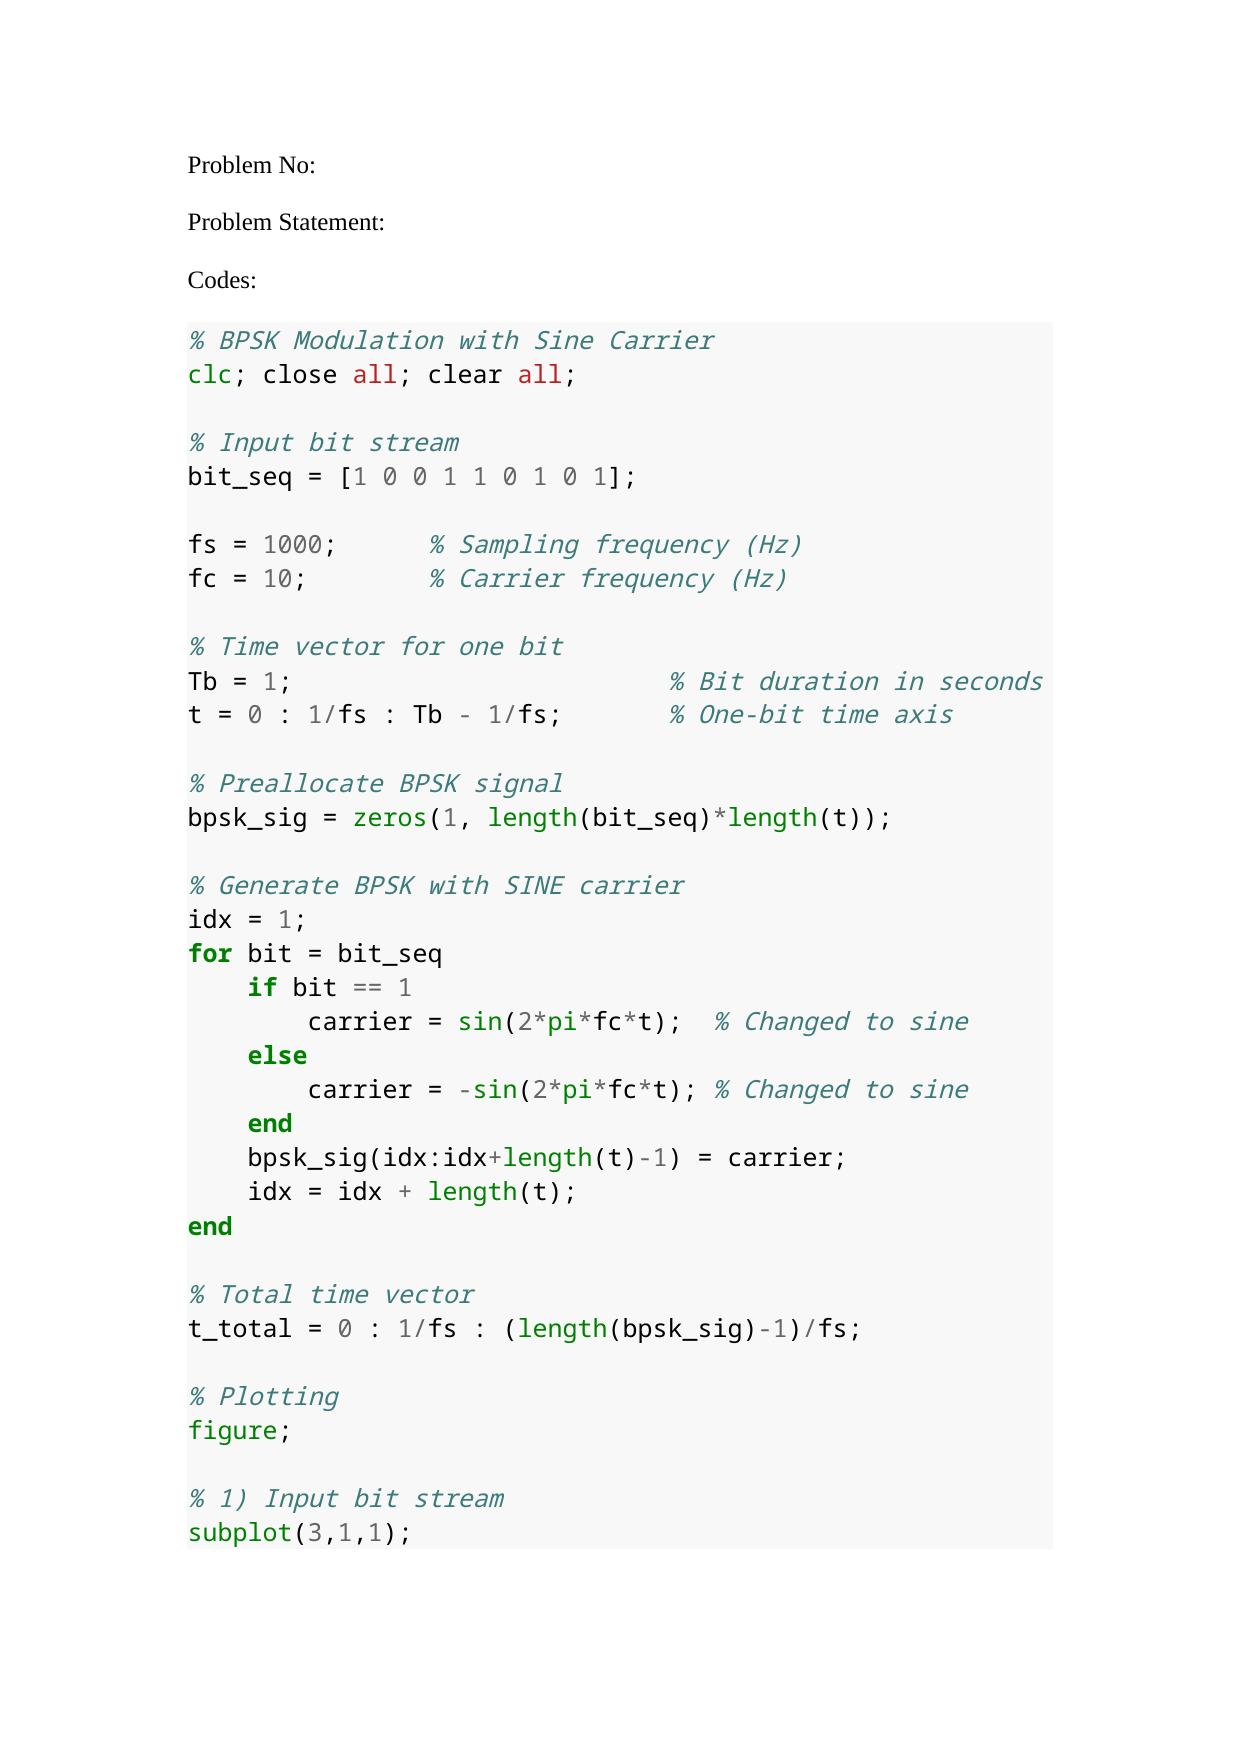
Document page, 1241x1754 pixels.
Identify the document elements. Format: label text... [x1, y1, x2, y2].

text % Generate BPSK with SINE carrier [187, 867, 1053, 902]
text clc; close all; clear all; [187, 357, 1053, 391]
text % Preallocate BPSK signal [187, 765, 1053, 799]
text t_total = 0 : 1/fs : (length(bpsk_sig)-1)/fs; [187, 1310, 1053, 1344]
text idx = 1; [187, 902, 1053, 936]
text figure; [187, 1412, 1053, 1447]
text bit_seq = [1 0 0 1 1 0 1 0 1]; [187, 459, 1053, 493]
text for bit = bit_seq [187, 936, 1053, 970]
text % Plotting [187, 1378, 1053, 1412]
text carrier = sin(2*pi*fc*t); % Changed to sine [187, 1004, 1053, 1038]
text if bit == 1 [187, 970, 1053, 1004]
text Problem Statement: Codes: [187, 207, 1053, 294]
text carrier = -sin(2*pi*fc*t); % Changed to sine [187, 1072, 1053, 1106]
text subplot(3,1,1); [187, 1515, 1053, 1549]
text else [187, 1038, 1053, 1072]
text % Total time vector [187, 1276, 1053, 1310]
text idx = idx + length(t); [187, 1174, 1053, 1208]
text end [187, 1208, 1053, 1242]
text % BPSK Modulation with Sine Carrier [187, 322, 1053, 357]
text fs = 1000; % Sampling frequency (Hz) [187, 527, 1053, 561]
text % Input bit stream [187, 425, 1053, 459]
text Tb = 1; % Bit duration in seconds [187, 663, 1053, 697]
text Problem No: [187, 150, 1053, 179]
text fc = 10; % Carrier frequency (Hz) [187, 561, 1053, 595]
text bpsk_sig = zeros(1, length(bit_seq)*length(t)); [187, 799, 1053, 833]
text % 1) Input bit stream [187, 1481, 1053, 1515]
text t = 0 : 1/fs : Tb - 1/fs; % One-bit time axis [187, 697, 1053, 731]
text % Time vector for one bit [187, 629, 1053, 663]
text bpsk_sig(idx:idx+length(t)-1) = carrier; [187, 1140, 1053, 1174]
text end [187, 1106, 1053, 1140]
